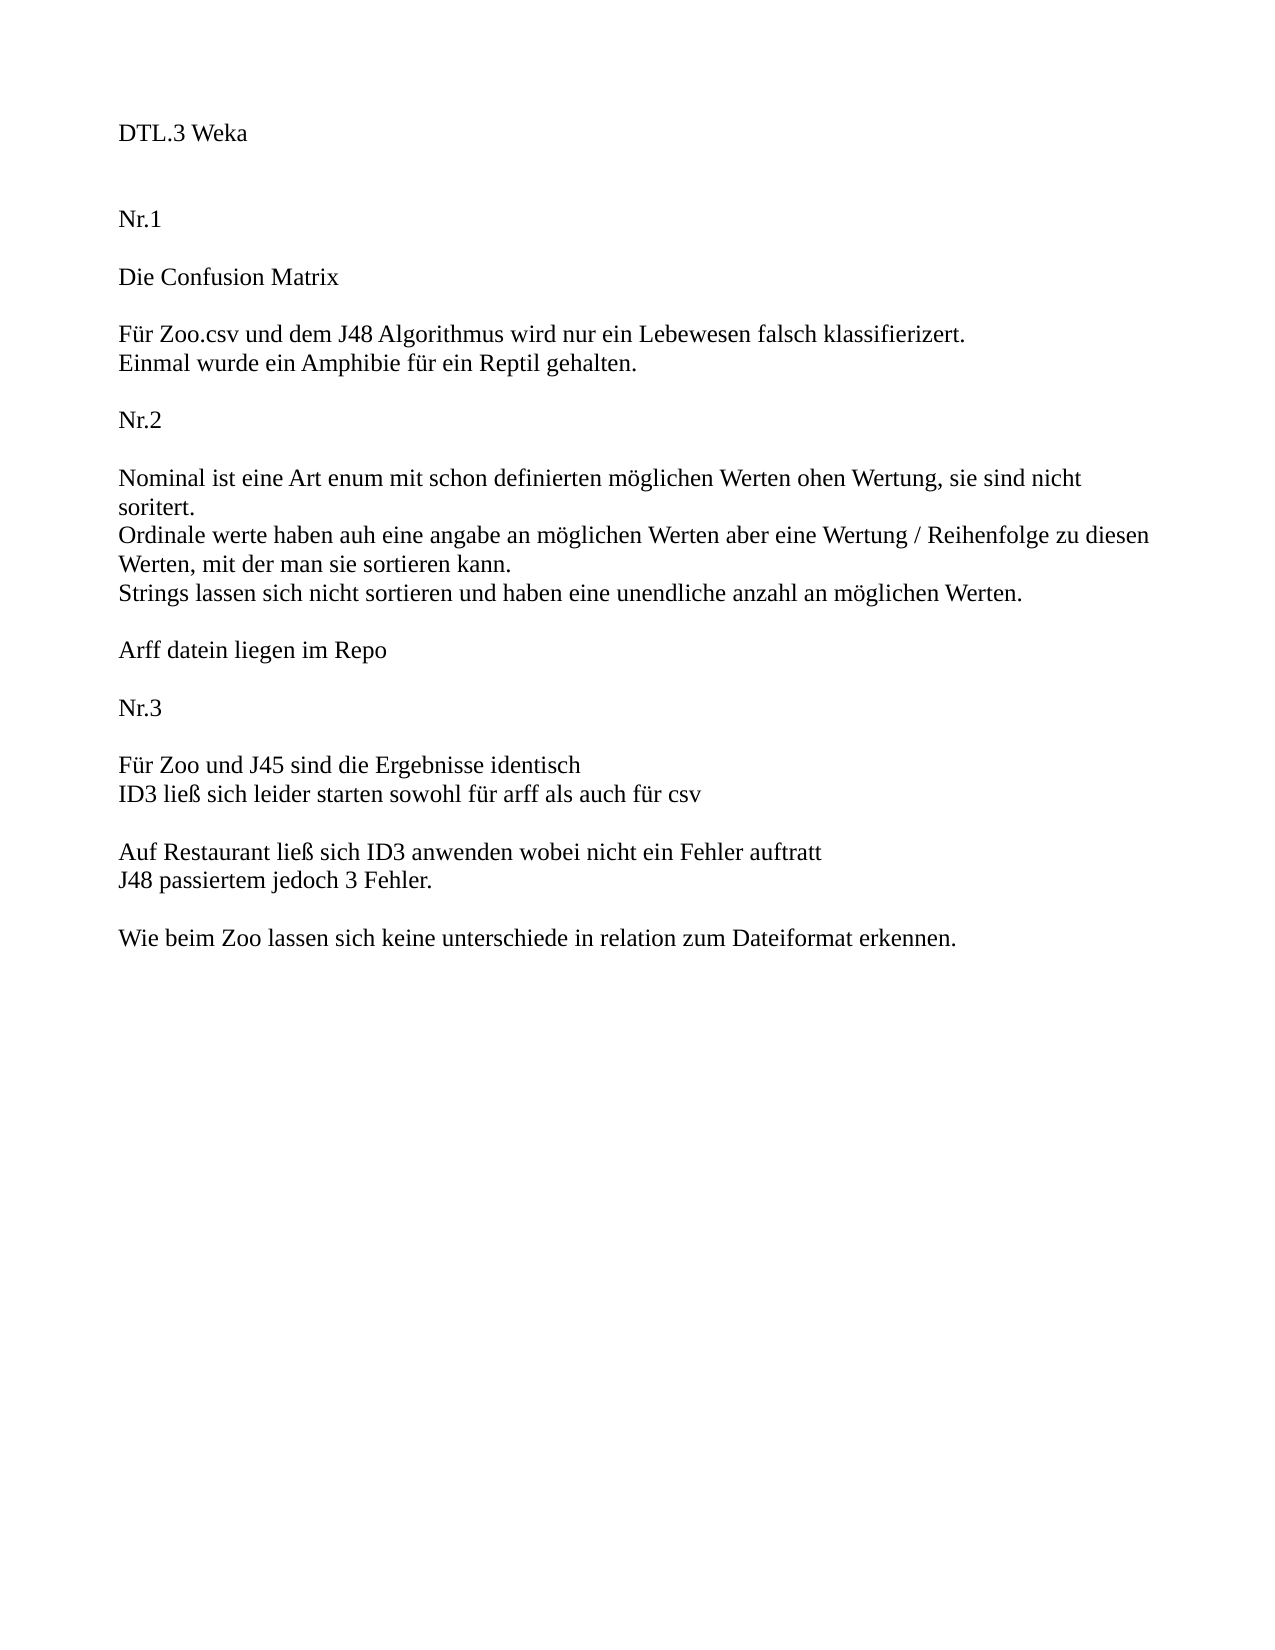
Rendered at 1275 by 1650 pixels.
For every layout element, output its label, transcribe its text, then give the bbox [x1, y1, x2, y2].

text Auf Restaurant ließ sich ID3 anwenden wobei nicht ein Fehler auftratt [118, 837, 1157, 866]
text Nominal ist eine Art enum mit schon definierten möglichen Werten ohen Wertung, sie sind nicht soritert. [118, 463, 1157, 521]
text ID3 ließ sich leider starten sowohl für arff als auch für csv [118, 779, 1157, 808]
text Ordinale werte haben auh eine angabe an möglichen Werten aber eine Wertung / Reihenfolge zu diesen Werten, mit der man sie sortieren kann. [118, 521, 1157, 578]
text Nr.1 [118, 204, 1157, 233]
text Einmal wurde ein Amphibie für ein Reptil gehalten. [118, 348, 1157, 377]
text Nr.2 [118, 406, 1157, 434]
text Für Zoo und J45 sind die Ergebnisse identisch [118, 751, 1157, 779]
text Strings lassen sich nicht sortieren und haben eine unendliche anzahl an möglichen Werten. [118, 578, 1157, 607]
text Arff datein liegen im Repo [118, 636, 1157, 664]
text DTL.3 Weka [118, 118, 1157, 147]
text Für Zoo.csv und dem J48 Algorithmus wird nur ein Lebewesen falsch klassifierizert. [118, 319, 1157, 348]
text J48 passiertem jedoch 3 Fehler. [118, 866, 1157, 894]
text Die Confusion Matrix [118, 262, 1157, 291]
text Nr.3 [118, 693, 1157, 722]
text Wie beim Zoo lassen sich keine unterschiede in relation zum Dateiformat erkennen. [118, 923, 1157, 952]
